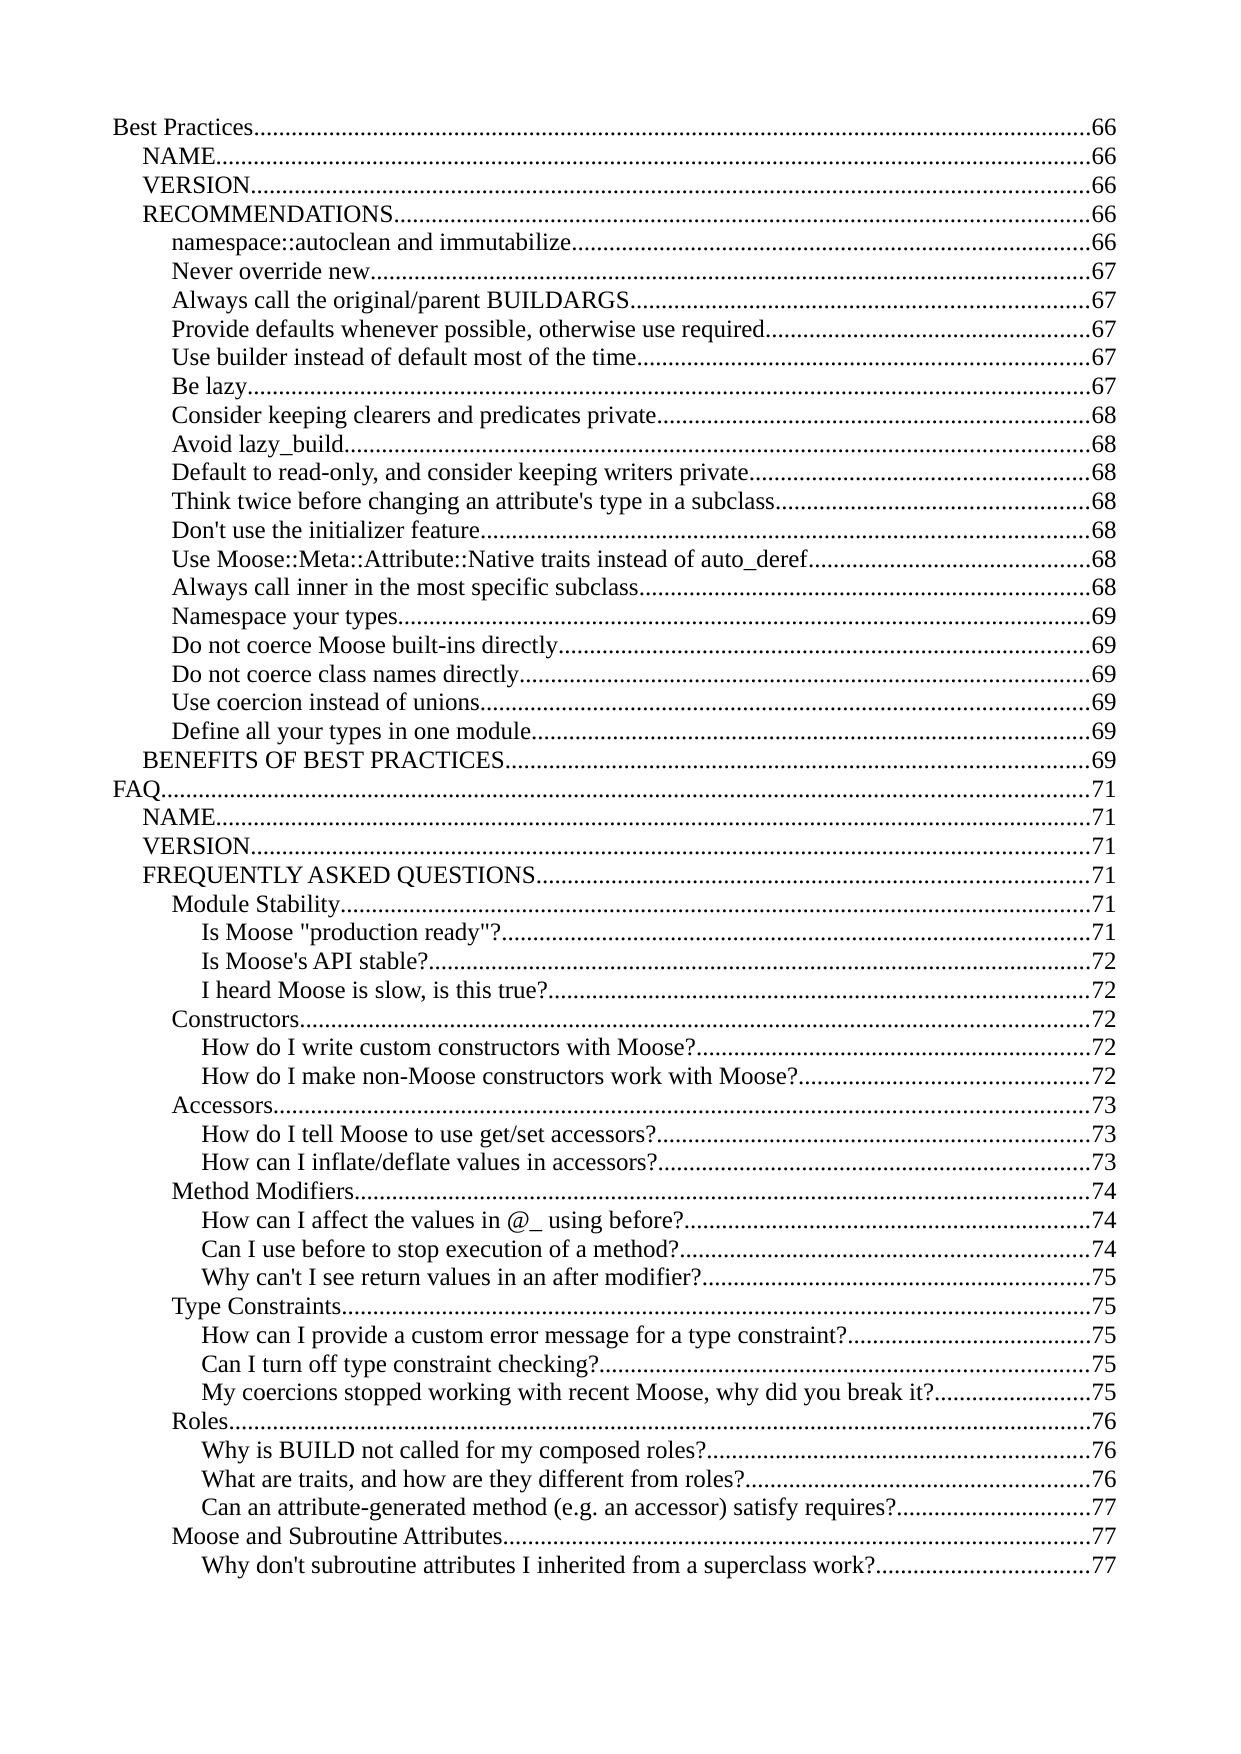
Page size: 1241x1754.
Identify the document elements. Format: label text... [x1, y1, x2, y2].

text Why can't I see return values in an after modifier? 75 [201, 1262, 1128, 1291]
text Consider keeping clearers and predicates private 68 [171, 400, 1128, 429]
text Always call inner in the most specific subclass 68 [171, 572, 1128, 601]
text Constructors 72 [171, 1004, 1128, 1032]
text FAQ 71 [112, 774, 1128, 802]
text Use builder instead of default most of the time 67 [171, 342, 1128, 371]
text Always call the original/parent BUILDARGS 67 [171, 285, 1128, 314]
text Do not coerce Moose built-ins directly 69 [171, 630, 1128, 659]
text Never override new 67 [171, 256, 1128, 285]
text Type Constraints 75 [171, 1291, 1128, 1320]
text NAME 66 [142, 141, 1128, 170]
text Is Moose's API stable? 72 [201, 946, 1128, 975]
text BENEFITS OF BEST PRACTICES 69 [142, 745, 1128, 774]
text Why don't subroutine attributes I inherited from a superclass work? 77 [201, 1550, 1128, 1579]
text Use coercion instead of unions 69 [171, 687, 1128, 716]
text Method Modifiers 74 [171, 1176, 1128, 1205]
text namespace::autoclean and immutabilize 66 [171, 227, 1128, 256]
text How can I inflate/deflate values in accessors? 73 [201, 1147, 1128, 1176]
text Be lazy 67 [171, 371, 1128, 400]
text VERSION 66 [142, 170, 1128, 199]
text Don't use the initializer feature 68 [171, 515, 1128, 544]
text Do not coerce class names directly 69 [171, 659, 1128, 687]
text Is Moose "production ready"? 71 [201, 917, 1128, 946]
text FREQUENTLY ASKED QUESTIONS 71 [142, 860, 1128, 889]
text Default to read-only, and consider keeping writers private 68 [171, 457, 1128, 486]
text How do I tell Moose to use get/set accessors? 73 [201, 1119, 1128, 1147]
text How do I write custom constructors with Moose? 72 [201, 1032, 1128, 1061]
text How can I affect the values in @_ using before? 74 [201, 1205, 1128, 1234]
text Accessors 73 [171, 1090, 1128, 1119]
text How do I make non-Moose constructors work with Moose? 72 [201, 1061, 1128, 1090]
text Why is BUILD not called for my composed roles? 76 [201, 1435, 1128, 1464]
text Moose and Subroutine Attributes 77 [171, 1521, 1128, 1550]
text How can I provide a custom error message for a type constraint? 75 [201, 1320, 1128, 1349]
text I heard Moose is slow, is this true? 72 [201, 975, 1128, 1004]
text What are traits, and how are they different from roles? 76 [201, 1464, 1128, 1492]
text Best Practices 66 [112, 112, 1128, 141]
text NAME 71 [142, 802, 1128, 831]
text Roles 76 [171, 1406, 1128, 1435]
text Namespace your types 69 [171, 601, 1128, 630]
text Can an attribute-generated method (e.g. an accessor) satisfy requires? 77 [201, 1492, 1128, 1521]
text Define all your types in one module 69 [171, 716, 1128, 745]
text Can I use before to stop execution of a method? 74 [201, 1234, 1128, 1262]
text RECOMMENDATIONS 66 [142, 199, 1128, 227]
text Think twice before changing an attribute's type in a subclass 68 [171, 486, 1128, 515]
text Avoid lazy_build 68 [171, 429, 1128, 457]
text Provide defaults whenever possible, otherwise use required 67 [171, 314, 1128, 342]
text Use Moose::Meta::Attribute::Native traits instead of auto_deref 68 [171, 544, 1128, 572]
text Module Stability 71 [171, 889, 1128, 917]
text Can I turn off type constraint checking? 75 [201, 1349, 1128, 1377]
text VERSION 71 [142, 831, 1128, 860]
text My coercions stopped working with recent Moose, why did you break it? 75 [201, 1377, 1128, 1406]
